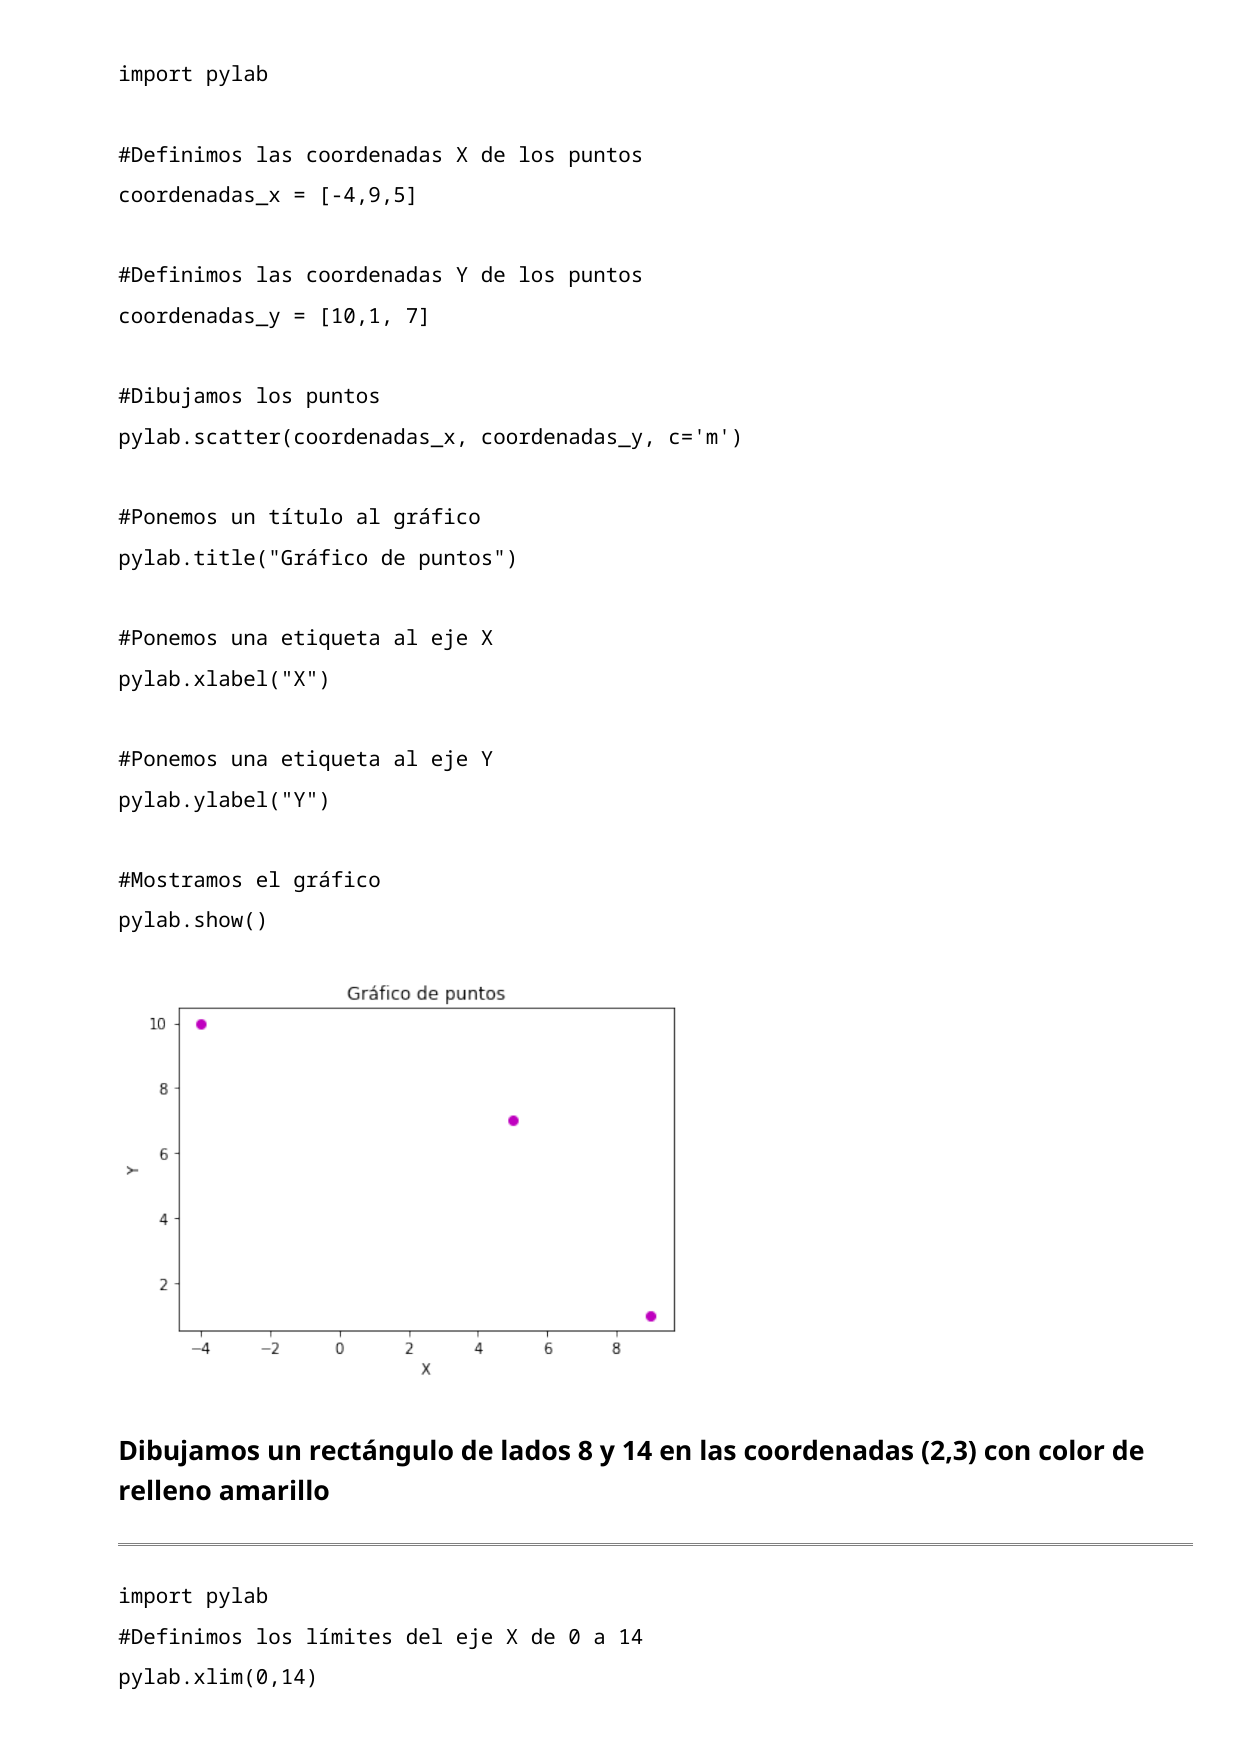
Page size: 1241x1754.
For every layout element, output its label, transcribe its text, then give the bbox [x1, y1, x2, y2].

text #Ponemos una etiqueta al eje X [118, 623, 1193, 652]
text import pylab [118, 1582, 1193, 1610]
subtitle Dibujamos un rectángulo de lados 8 y 14 en las coordenadas (2,3) con color de relleno amarillo [118, 1432, 1193, 1508]
text import pylab [118, 59, 1193, 87]
text #Definimos las coordenadas X de los puntos [118, 140, 1193, 168]
text #Ponemos un título al gráfico [118, 502, 1193, 531]
text pylab.scatter(coordenadas_x, coordenadas_y, c='m') [118, 422, 1193, 450]
picture [118, 975, 689, 1387]
text pylab.xlim(0,14) [118, 1662, 1193, 1691]
text pylab.xlabel("X") [118, 664, 1193, 692]
text pylab.show() [118, 906, 1193, 934]
text #Dibujamos los puntos [118, 382, 1193, 410]
text #Ponemos una etiqueta al eje Y [118, 744, 1193, 773]
text #Definimos los límites del eje X de 0 a 14 [118, 1622, 1193, 1650]
text #Definimos las coordenadas Y de los puntos [118, 261, 1193, 289]
text coordenadas_x = [-4,9,5] [118, 180, 1193, 208]
text pylab.title("Gráfico de puntos") [118, 543, 1193, 571]
text pylab.ylabel("Y") [118, 785, 1193, 813]
text #Mostramos el gráfico [118, 865, 1193, 894]
text coordenadas_y = [10,1, 7] [118, 301, 1193, 329]
